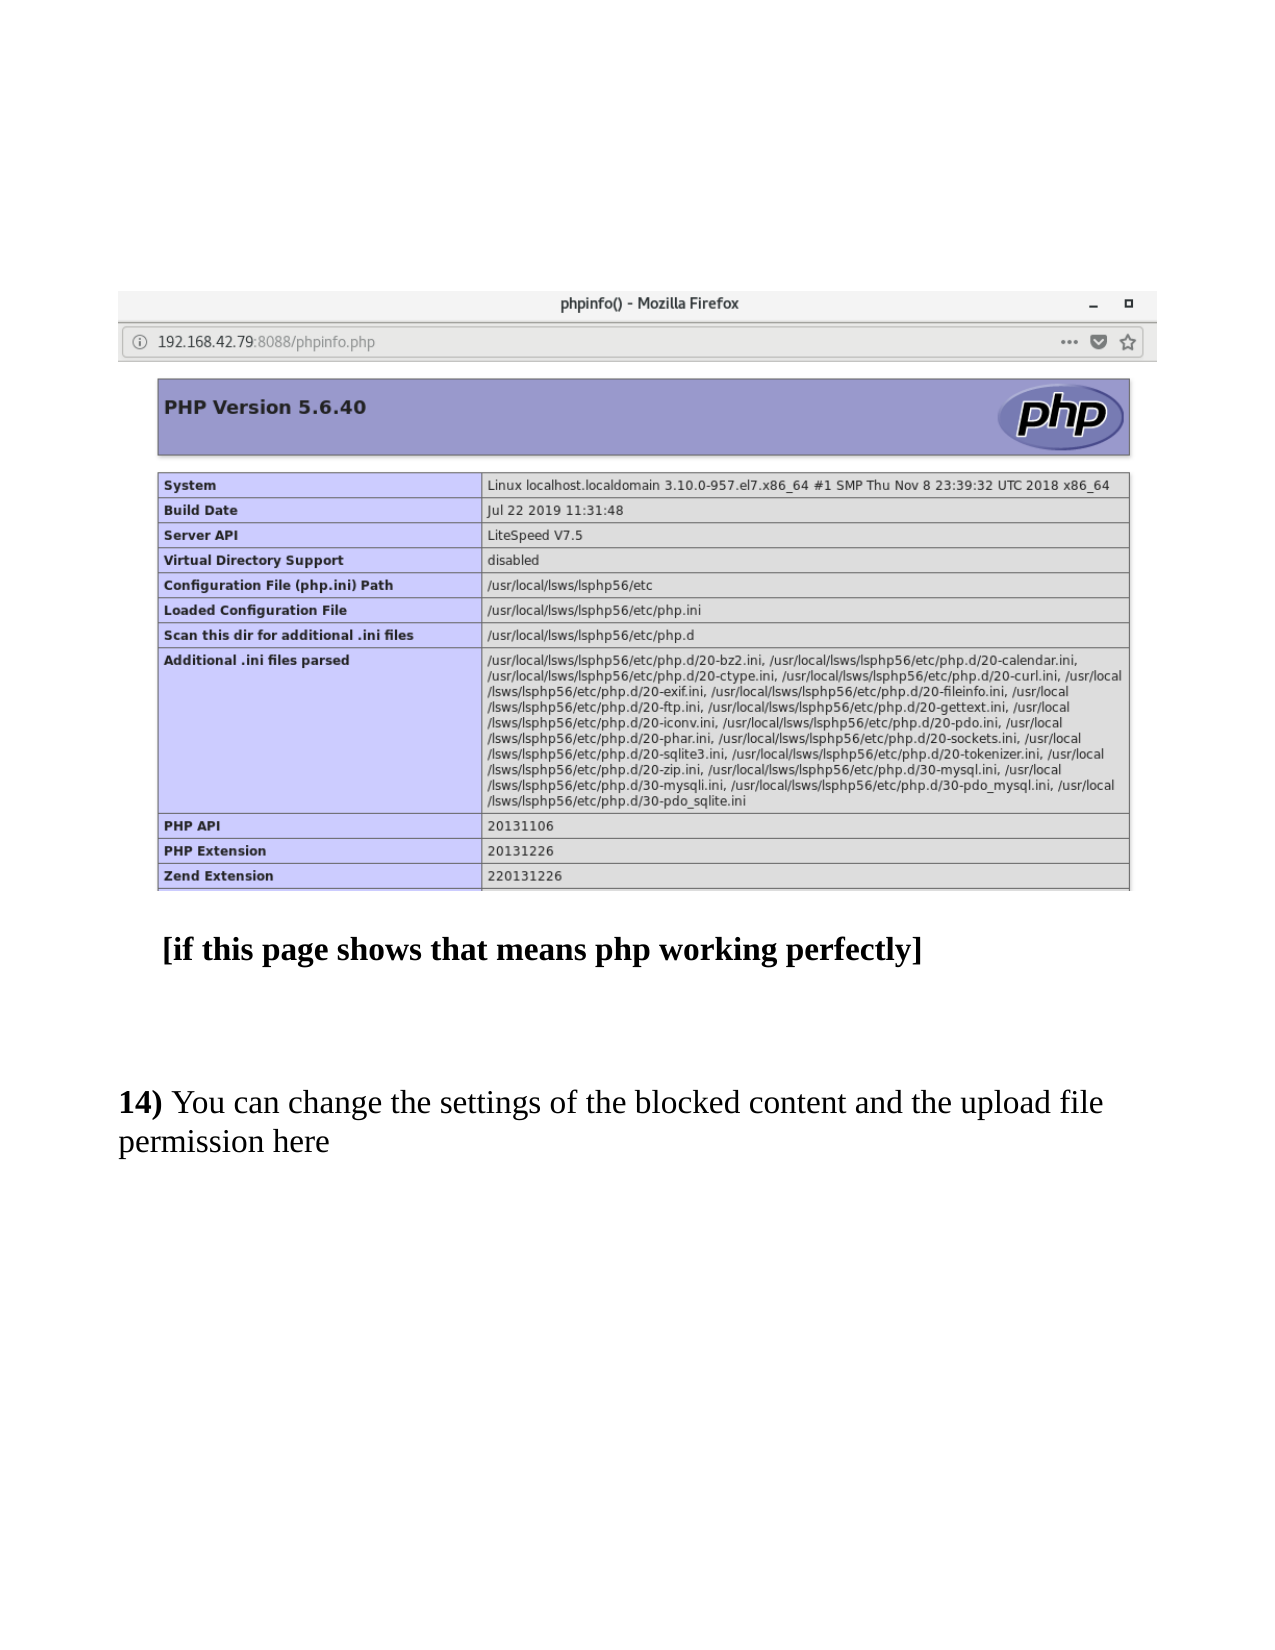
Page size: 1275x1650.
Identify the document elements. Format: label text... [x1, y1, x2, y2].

picture [118, 291, 1157, 891]
text 14) You can change the settings of the blocked content and the upload file permission here [118, 1082, 1157, 1159]
text [if this page shows that means php working perfectly] [118, 929, 1157, 967]
